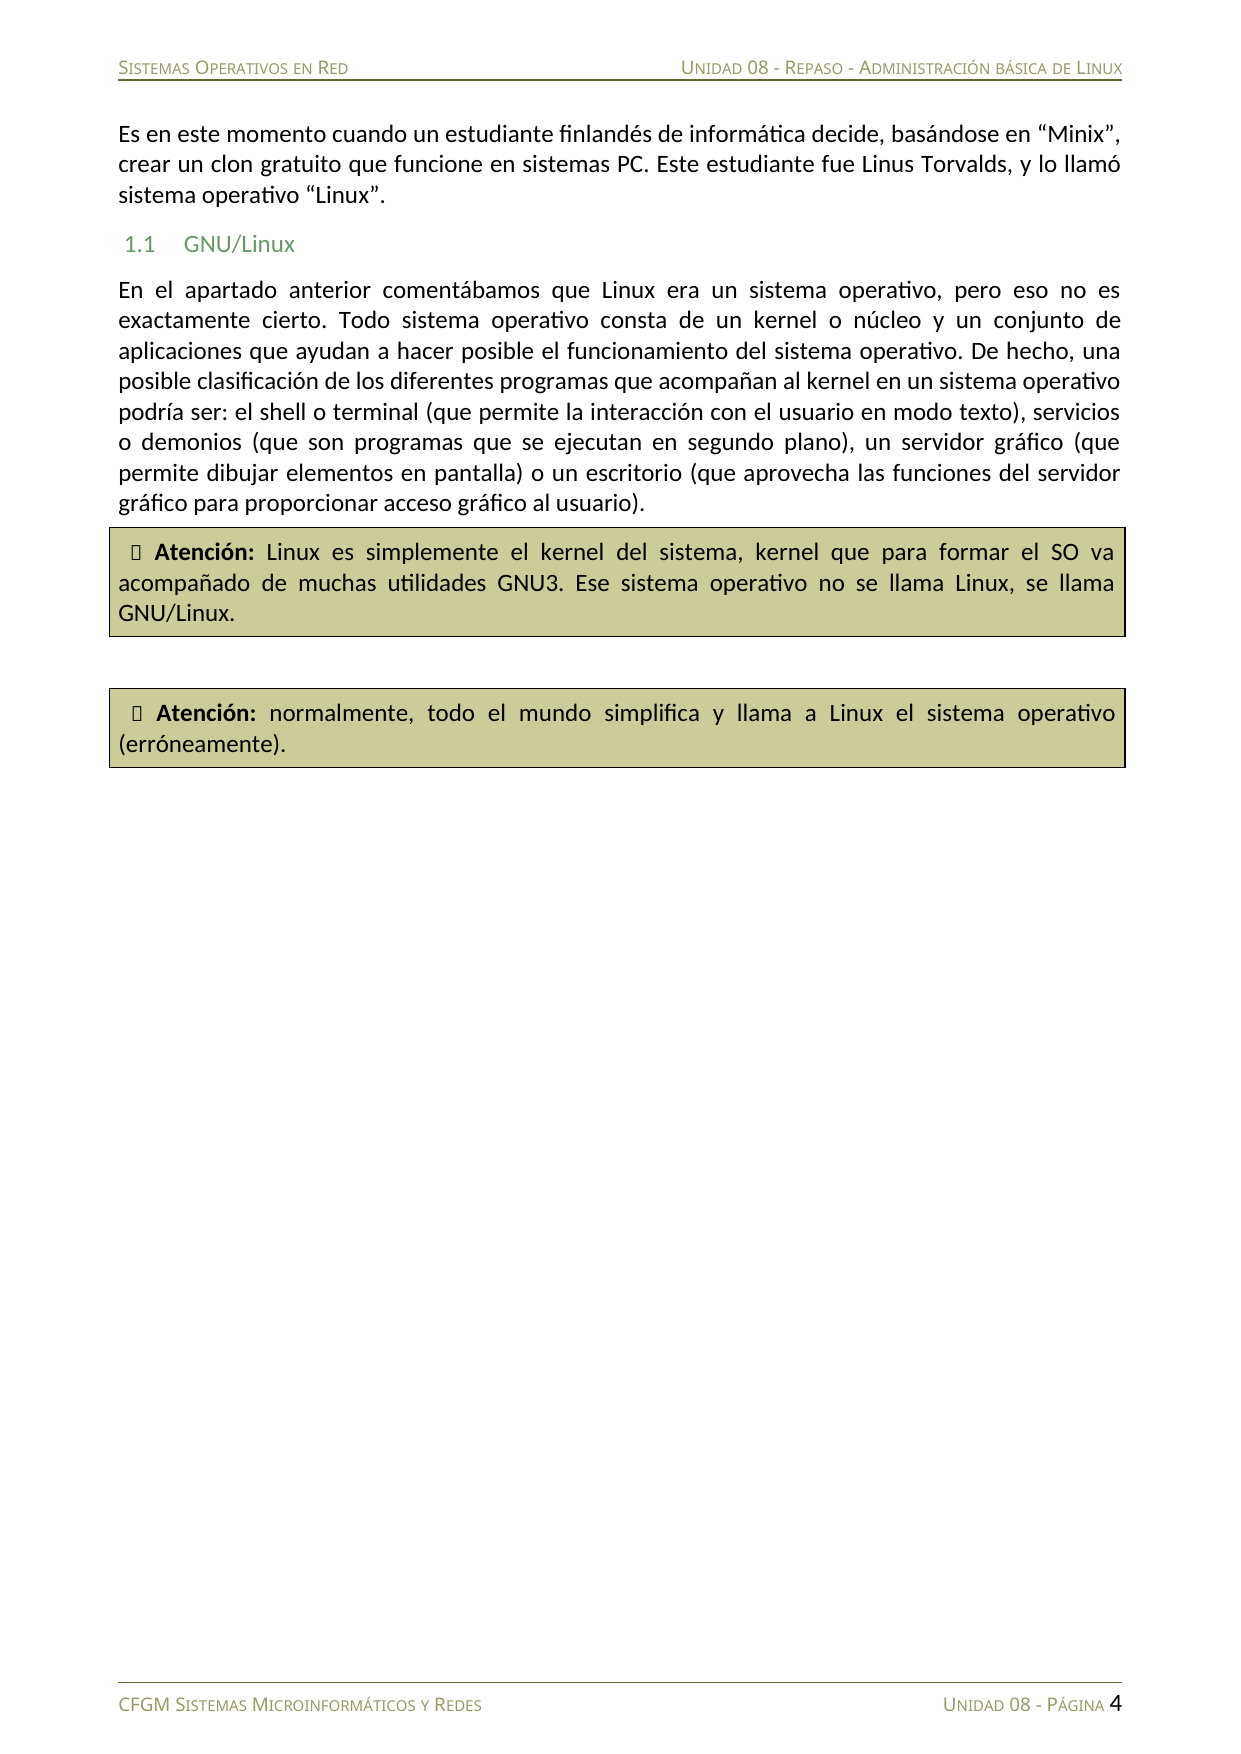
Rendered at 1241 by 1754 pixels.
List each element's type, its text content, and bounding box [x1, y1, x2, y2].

subtitle GNU/Linux [118, 228, 1122, 259]
text ❕ Atención: Linux es simplemente el kernel del sistema, kernel que para formar el SO va acompañado de muchas utilidades GNU3. Ese sistema operativo no se llama Linux, se llama GNU/Linux. [110, 528, 1124, 636]
text ❕ Atención: normalmente, todo el mundo simplifica y llama a Linux el sistema operativo (erróneamente). [110, 689, 1124, 767]
text Es en este momento cuando un estudiante finlandés de informática decide, basándose en “Minix”, crear un clon gratuito que funcione en sistemas PC. Este estudiante fue Linus Torvalds, y lo llamó sistema operativo “Linux”. [118, 118, 1122, 209]
text En el apartado anterior comentábamos que Linux era un sistema operativo, pero eso no es exactamente cierto. Todo sistema operativo consta de un kernel o núcleo y un conjunto de aplicaciones que ayudan a hacer posible el funcionamiento del sistema operativo. De hecho, una posible clasificación de los diferentes programas que acompañan al kernel en un sistema operativo podría ser: el shell o terminal (que permite la interacción con el usuario en modo texto), servicios o demonios (que son programas que se ejecutan en segundo plano), un servidor gráfico (que permite dibujar elementos en pantalla) o un escritorio (que aprovecha las funciones del servidor gráfico para proporcionar acceso gráfico al usuario). [118, 274, 1122, 518]
